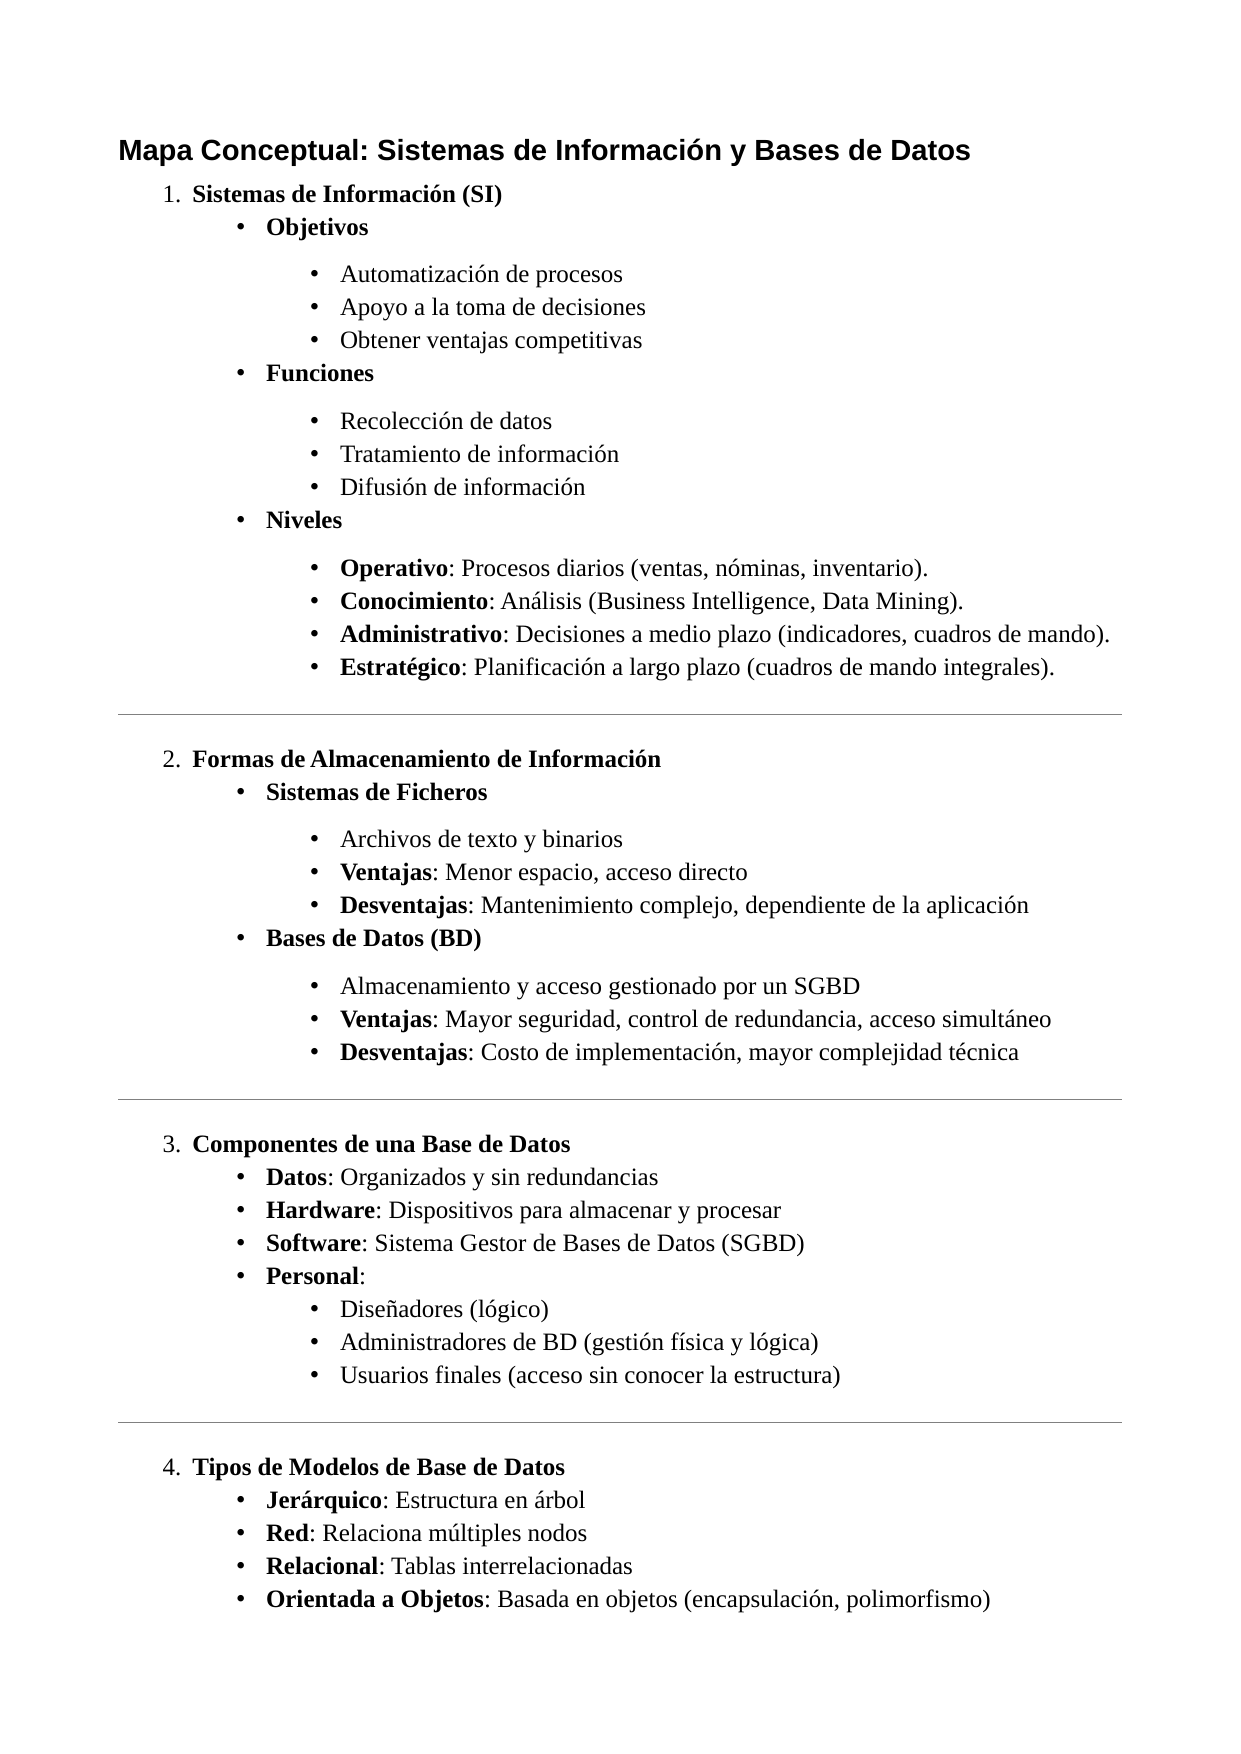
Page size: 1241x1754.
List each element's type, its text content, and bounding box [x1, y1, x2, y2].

list Recolección de datos [310, 406, 1122, 435]
list Archivos de texto y binarios [310, 824, 1122, 853]
list Bases de Datos (BD) [236, 923, 1122, 952]
list Tipos de Modelos de Base de Datos [162, 1452, 1122, 1481]
list Usuarios finales (acceso sin conocer la estructura) [310, 1360, 1122, 1389]
list Apoyo a la toma de decisiones [310, 292, 1122, 321]
list Desventajas: Mantenimiento complejo, dependiente de la aplicación [310, 890, 1122, 919]
list Datos: Organizados y sin redundancias [236, 1162, 1122, 1191]
list Objetivos [236, 212, 1122, 241]
list Hardware: Dispositivos para almacenar y procesar [236, 1195, 1122, 1224]
list Sistemas de Ficheros [236, 777, 1122, 805]
list Personal: [236, 1261, 1122, 1290]
list Tratamiento de información [310, 439, 1122, 468]
list Administradores de BD (gestión física y lógica) [310, 1327, 1122, 1356]
list Automatización de procesos [310, 259, 1122, 288]
list Componentes de una Base de Datos [162, 1129, 1122, 1158]
list Red: Relaciona múltiples nodos [236, 1518, 1122, 1547]
list Software: Sistema Gestor de Bases de Datos (SGBD) [236, 1228, 1122, 1257]
list Almacenamiento y acceso gestionado por un SGBD [310, 971, 1122, 1000]
list Relacional: Tablas interrelacionadas [236, 1551, 1122, 1580]
list Jerárquico: Estructura en árbol [236, 1485, 1122, 1514]
list Funciones [236, 358, 1122, 387]
list Desventajas: Costo de implementación, mayor complejidad técnica [310, 1037, 1122, 1066]
list Niveles [236, 505, 1122, 534]
subtitle Mapa Conceptual: Sistemas de Información y Bases de Datos [118, 133, 1122, 166]
list Ventajas: Mayor seguridad, control de redundancia, acceso simultáneo [310, 1004, 1122, 1033]
list Difusión de información [310, 472, 1122, 501]
list Formas de Almacenamiento de Información [162, 744, 1122, 772]
list Conocimiento: Análisis (Business Intelligence, Data Mining). [310, 586, 1122, 614]
list Obtener ventajas competitivas [310, 325, 1122, 354]
list Diseñadores (lógico) [310, 1294, 1122, 1323]
list Orientada a Objetos: Basada en objetos (encapsulación, polimorfismo) [236, 1584, 1122, 1613]
list Administrativo: Decisiones a medio plazo (indicadores, cuadros de mando). [310, 619, 1122, 647]
list Estratégico: Planificación a largo plazo (cuadros de mando integrales). [310, 652, 1122, 681]
list Operativo: Procesos diarios (ventas, nóminas, inventario). [310, 553, 1122, 581]
list Sistemas de Información (SI) [162, 179, 1122, 207]
list Ventajas: Menor espacio, acceso directo [310, 857, 1122, 886]
